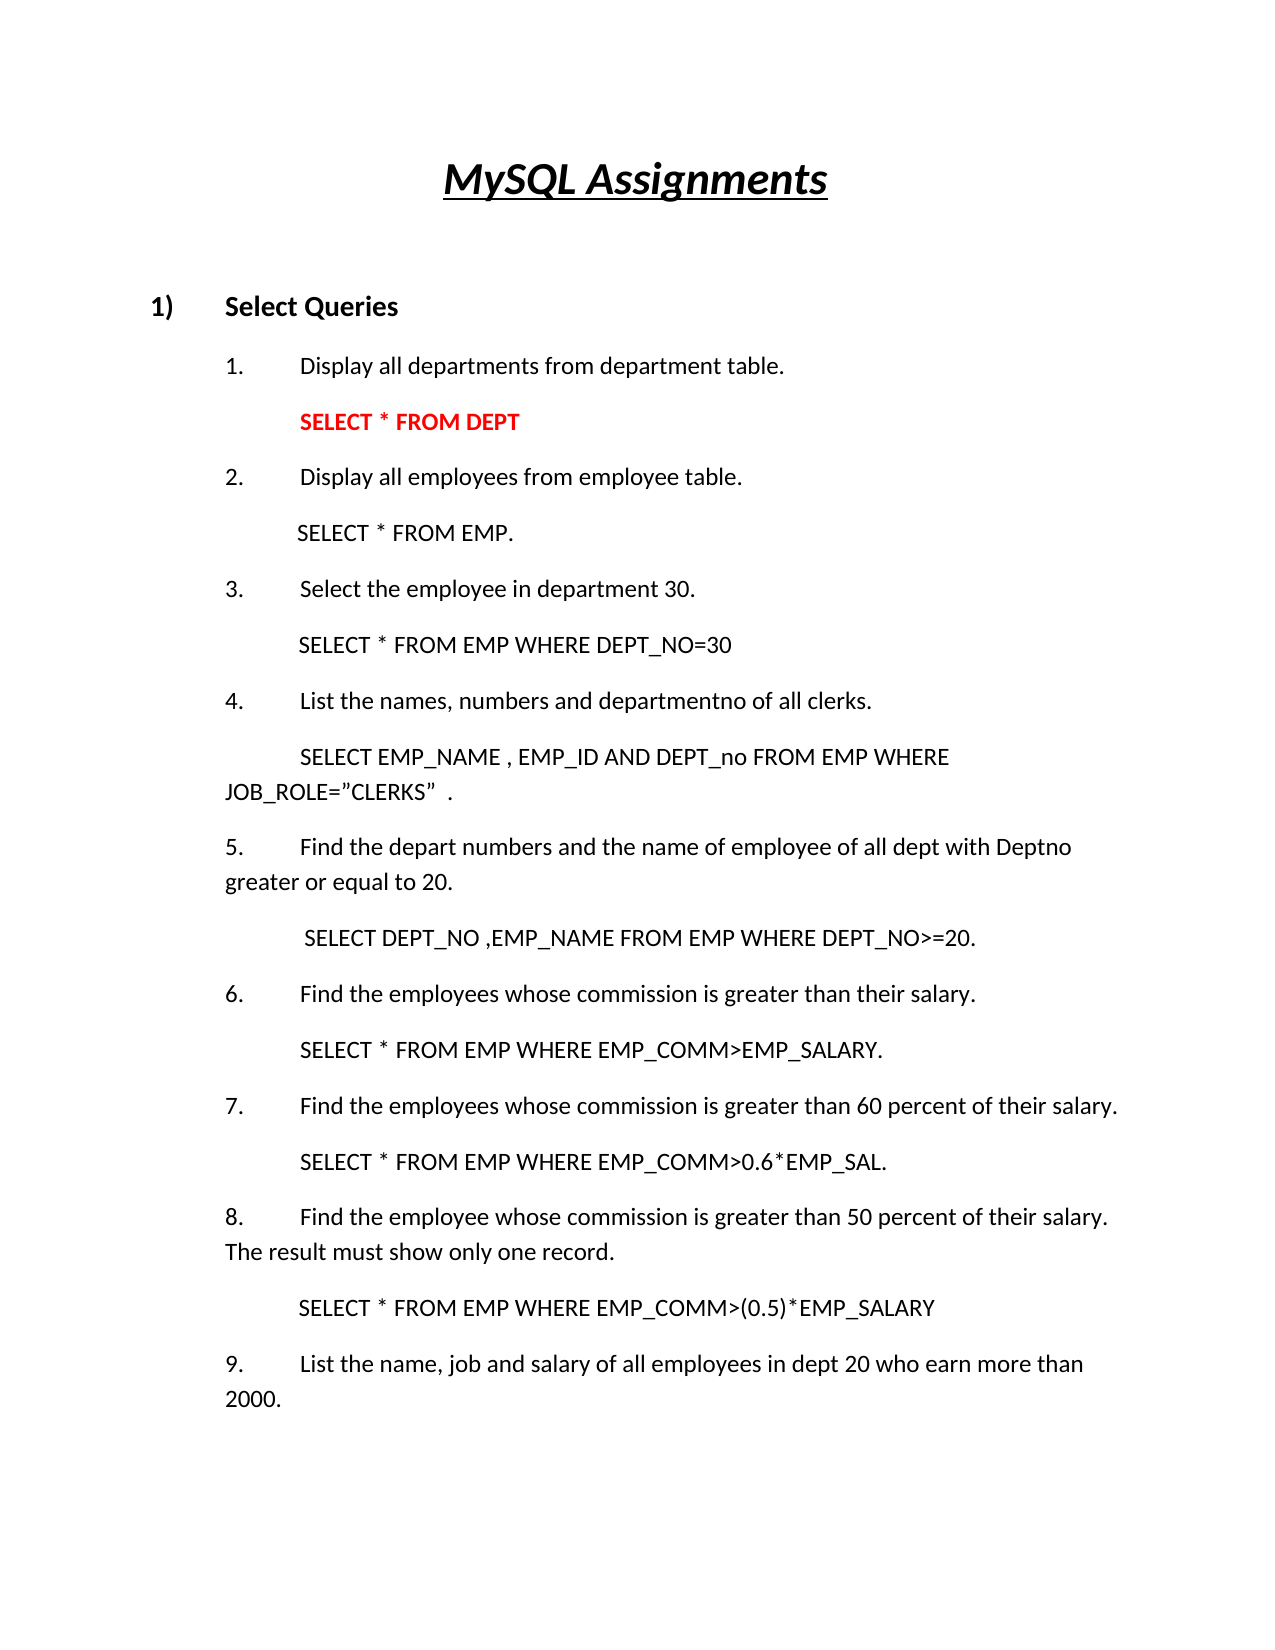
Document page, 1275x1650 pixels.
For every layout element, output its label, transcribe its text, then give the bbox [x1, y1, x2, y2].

list SELECT * FROM EMP WHERE DEPT_NO=30 [225, 629, 1125, 659]
text 1. Display all departments from department table. [225, 350, 1125, 380]
list SELECT DEPT_NO ,EMP_NAME FROM EMP WHERE DEPT_NO>=20. [225, 922, 1125, 953]
list List the name, job and salary of all employees in dept 20 who earn more than 2000. [225, 1348, 1125, 1414]
list Find the depart numbers and the name of employee of all dept with Deptno greater or equal to 20. [225, 832, 1125, 897]
list SELECT * FROM EMP WHERE EMP_COMM>EMP_SALARY. [225, 1034, 1125, 1064]
list Display all employees from employee table. [225, 462, 1125, 492]
list SELECT * FROM EMP. [150, 517, 1125, 548]
text 1) Select Queries [150, 288, 1125, 324]
list Find the employee whose commission is greater than 50 percent of their salary. The result must show only one record. [225, 1202, 1125, 1267]
list Find the employees whose commission is greater than their salary. [225, 978, 1125, 1009]
list SELECT * FROM EMP WHERE EMP_COMM>(0.5)*EMP_SALARY [225, 1292, 1125, 1323]
text MySQL Assignments [150, 150, 1125, 206]
text SELECT EMP_NAME , EMP_ID AND DEPT_no FROM EMP WHERE JOB_ROLE=”CLERKS” . [225, 741, 1125, 806]
text SELECT * FROM DEPT [225, 406, 1125, 436]
list List the names, numbers and departmentno of all clerks. [225, 685, 1125, 715]
text SELECT * FROM EMP WHERE EMP_COMM>0.6*EMP_SAL. [225, 1146, 1125, 1176]
list Find the employees whose commission is greater than 60 percent of their salary. [225, 1090, 1125, 1120]
list Select the employee in department 30. [225, 573, 1125, 604]
